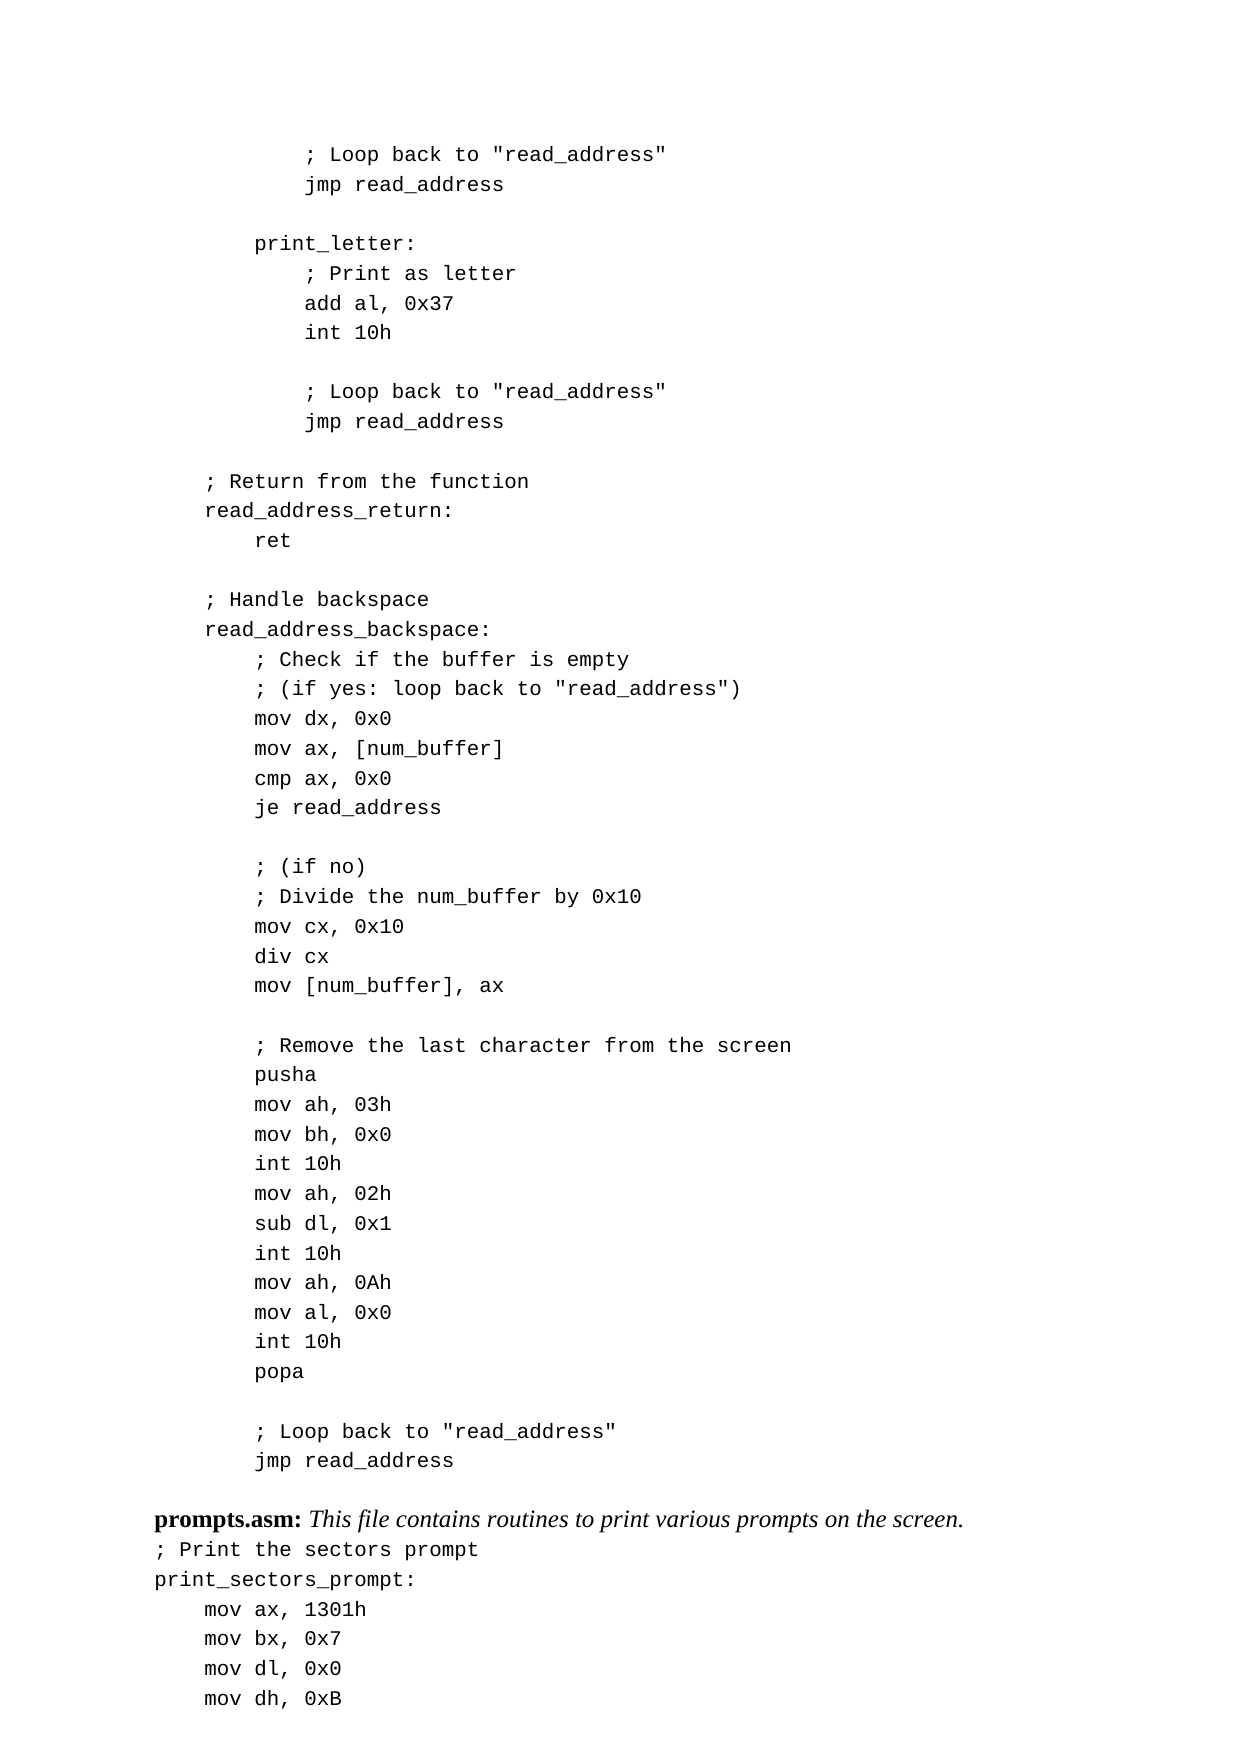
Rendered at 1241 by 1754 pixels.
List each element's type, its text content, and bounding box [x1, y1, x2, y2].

text mov cx, 0x10 [154, 910, 1086, 939]
text mov dl, 0x0 [154, 1652, 1086, 1682]
text int 10h [154, 316, 1086, 346]
text pusha [154, 1058, 1086, 1088]
text ; Return from the function [154, 464, 1086, 494]
text popa [154, 1355, 1086, 1385]
text mov ax, [num_buffer] [154, 732, 1086, 761]
text ; (if no) [154, 851, 1086, 880]
text jmp read_address [154, 405, 1086, 435]
text je read_address [154, 791, 1086, 821]
text ; Remove the last character from the screen [154, 1029, 1086, 1058]
text mov ah, 0Ah [154, 1266, 1086, 1296]
text ; Divide the num_buffer by 0x10 [154, 880, 1086, 910]
text int 10h [154, 1236, 1086, 1266]
text mov bh, 0x0 [154, 1118, 1086, 1147]
text mov al, 0x0 [154, 1296, 1086, 1326]
text sub dl, 0x1 [154, 1207, 1086, 1236]
text add al, 0x37 [154, 286, 1086, 316]
text cmp ax, 0x0 [154, 761, 1086, 791]
text ; Check if the buffer is empty [154, 643, 1086, 672]
text prompts.asm: This file contains routines to print various prompts on the screen. [154, 1504, 1086, 1533]
text mov dx, 0x0 [154, 702, 1086, 732]
text mov ah, 02h [154, 1177, 1086, 1207]
text jmp read_address [154, 168, 1086, 197]
text int 10h [154, 1326, 1086, 1355]
text ; Handle backspace [154, 583, 1086, 613]
text print_sectors_prompt: [154, 1563, 1086, 1593]
text ; Print as letter [154, 257, 1086, 286]
text mov bx, 0x7 [154, 1622, 1086, 1652]
text print_letter: [154, 227, 1086, 257]
text mov ah, 03h [154, 1088, 1086, 1118]
text read_address_backspace: [154, 613, 1086, 643]
text ; Loop back to "read_address" [154, 1414, 1086, 1444]
text div cx [154, 939, 1086, 969]
text ; Loop back to "read_address" [154, 138, 1086, 168]
text mov [num_buffer], ax [154, 969, 1086, 999]
text read_address_return: [154, 494, 1086, 524]
text ; Print the sectors prompt [154, 1533, 1086, 1563]
text ; (if yes: loop back to "read_address") [154, 672, 1086, 702]
text jmp read_address [154, 1444, 1086, 1474]
text mov ax, 1301h [154, 1593, 1086, 1622]
text ret [154, 524, 1086, 554]
text ; Loop back to "read_address" [154, 376, 1086, 405]
text mov dh, 0xB [154, 1682, 1086, 1711]
text int 10h [154, 1147, 1086, 1177]
